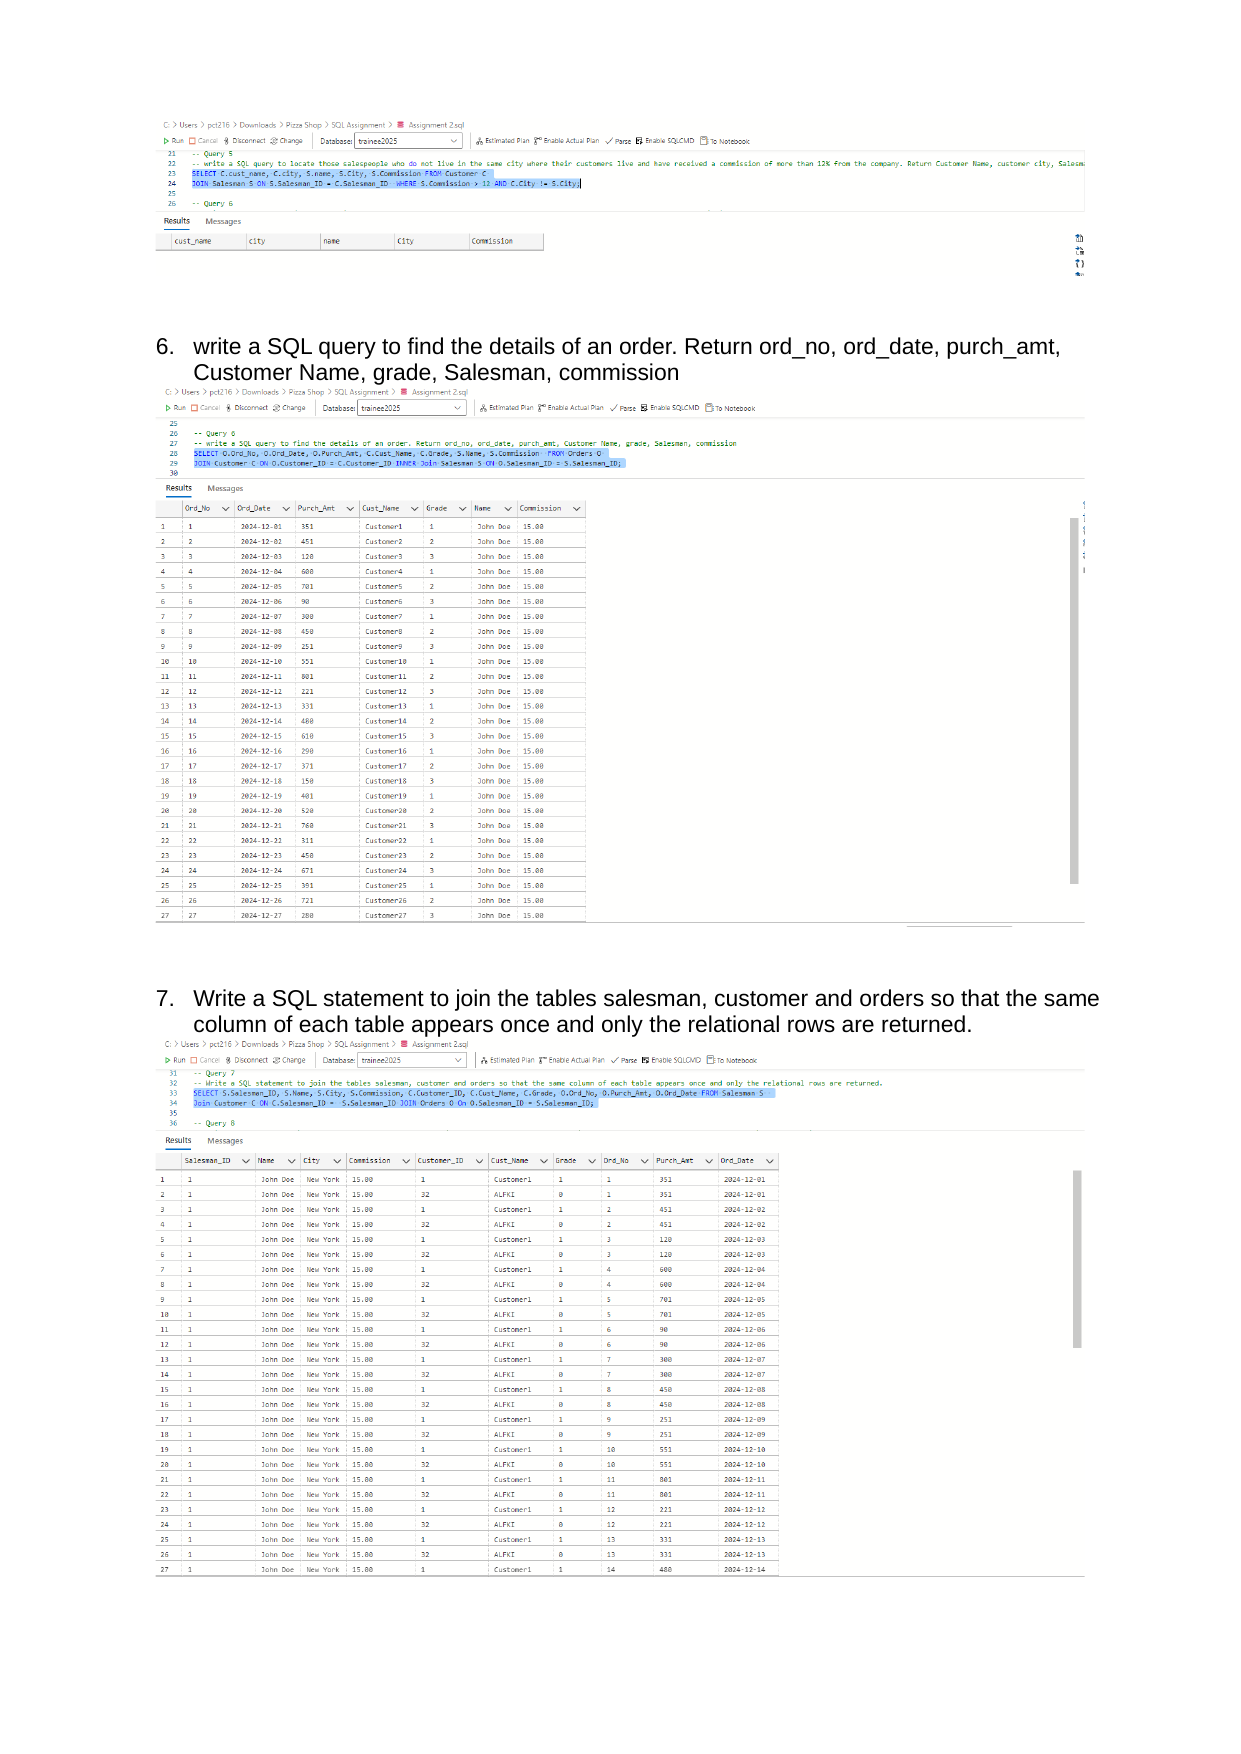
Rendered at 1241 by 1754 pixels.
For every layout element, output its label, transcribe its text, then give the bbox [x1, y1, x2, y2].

list write a SQL query to find the details of an order. Return ord_no, ord_date, purch_amt, Customer Name, grade, Salesman, commission [156, 333, 1122, 385]
picture [155, 385, 1085, 927]
picture [155, 1037, 1085, 1580]
picture [155, 118, 1085, 276]
list Write a SQL statement to join the tables salesman, customer and orders so that the same column of each table appears once and only the relational rows are returned. [156, 984, 1122, 1037]
